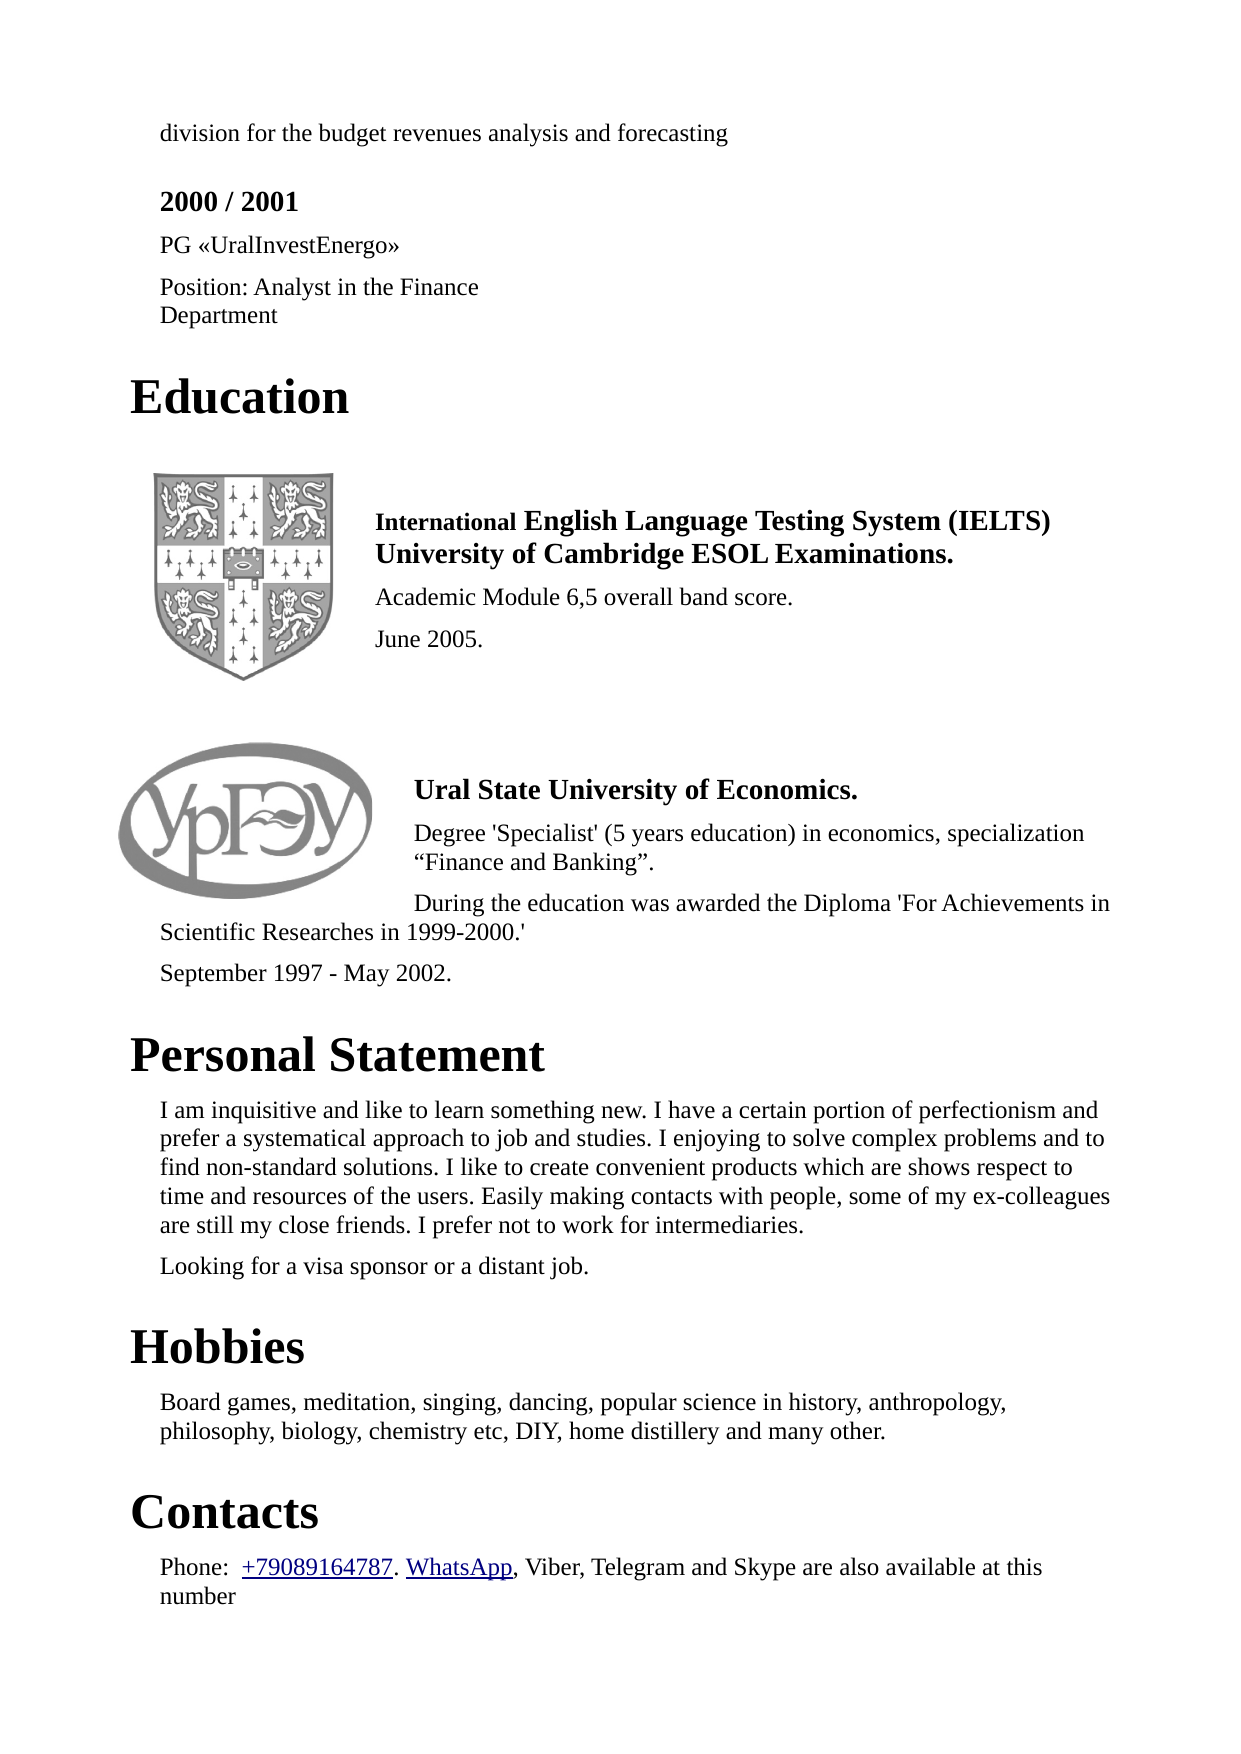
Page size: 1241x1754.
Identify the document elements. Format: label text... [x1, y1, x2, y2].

text PG «UralInvestEnergo» [159, 230, 1122, 259]
text During the education was awarded the Diploma 'For Achievements in Scientific Researches in 1999-2000.' [159, 888, 1122, 946]
subtitle Personal Statement [130, 1025, 1122, 1082]
subtitle Hobbies [130, 1317, 1122, 1375]
text Degree 'Specialist' (5 years education) in economics, specialization “Finance and Banking”. [373, 818, 1122, 876]
subtitle Education [130, 367, 1122, 424]
subtitle 2000 / 2001 [159, 184, 1122, 218]
subtitle Contacts [130, 1482, 1122, 1540]
text division for the budget revenues analysis and forecasting [159, 118, 1122, 147]
text Looking for a visa sponsor or a distant job. [159, 1251, 1122, 1280]
picture [118, 742, 373, 899]
text I am inquisitive and like to learn something new. I have a certain portion of perfectionism and prefer a systematical approach to job and studies. I enjoying to solve complex problems and to find non-standard solutions. I like to create convenient products which are shows respect to time and resources of the users. Easily making contacts with people, some of my ex-colleagues are still my close friends. I prefer not to work for intermediaries. [159, 1095, 1122, 1238]
text Phone: +79089164787. WhatsApp, Viber, Telegram and Skype are also available at this number [159, 1552, 1122, 1610]
text Board games, meditation, singing, dancing, popular science in history, anthropology, philosophy, biology, chemistry etc, DIY, home distillery and many other. [159, 1387, 1122, 1445]
picture [153, 473, 334, 681]
text Academic Module 6,5 overall band score. [334, 582, 1122, 611]
subtitle International English Language Testing System (IELTS) University of Cambridge ESOL Examinations. [334, 503, 1122, 570]
subtitle Ural State University of Economics. [373, 772, 1122, 806]
text Position: Analyst in the Finance Department [159, 272, 1122, 329]
text June 2005. [334, 624, 1122, 652]
text September 1997 - May 2002. [159, 958, 1122, 987]
